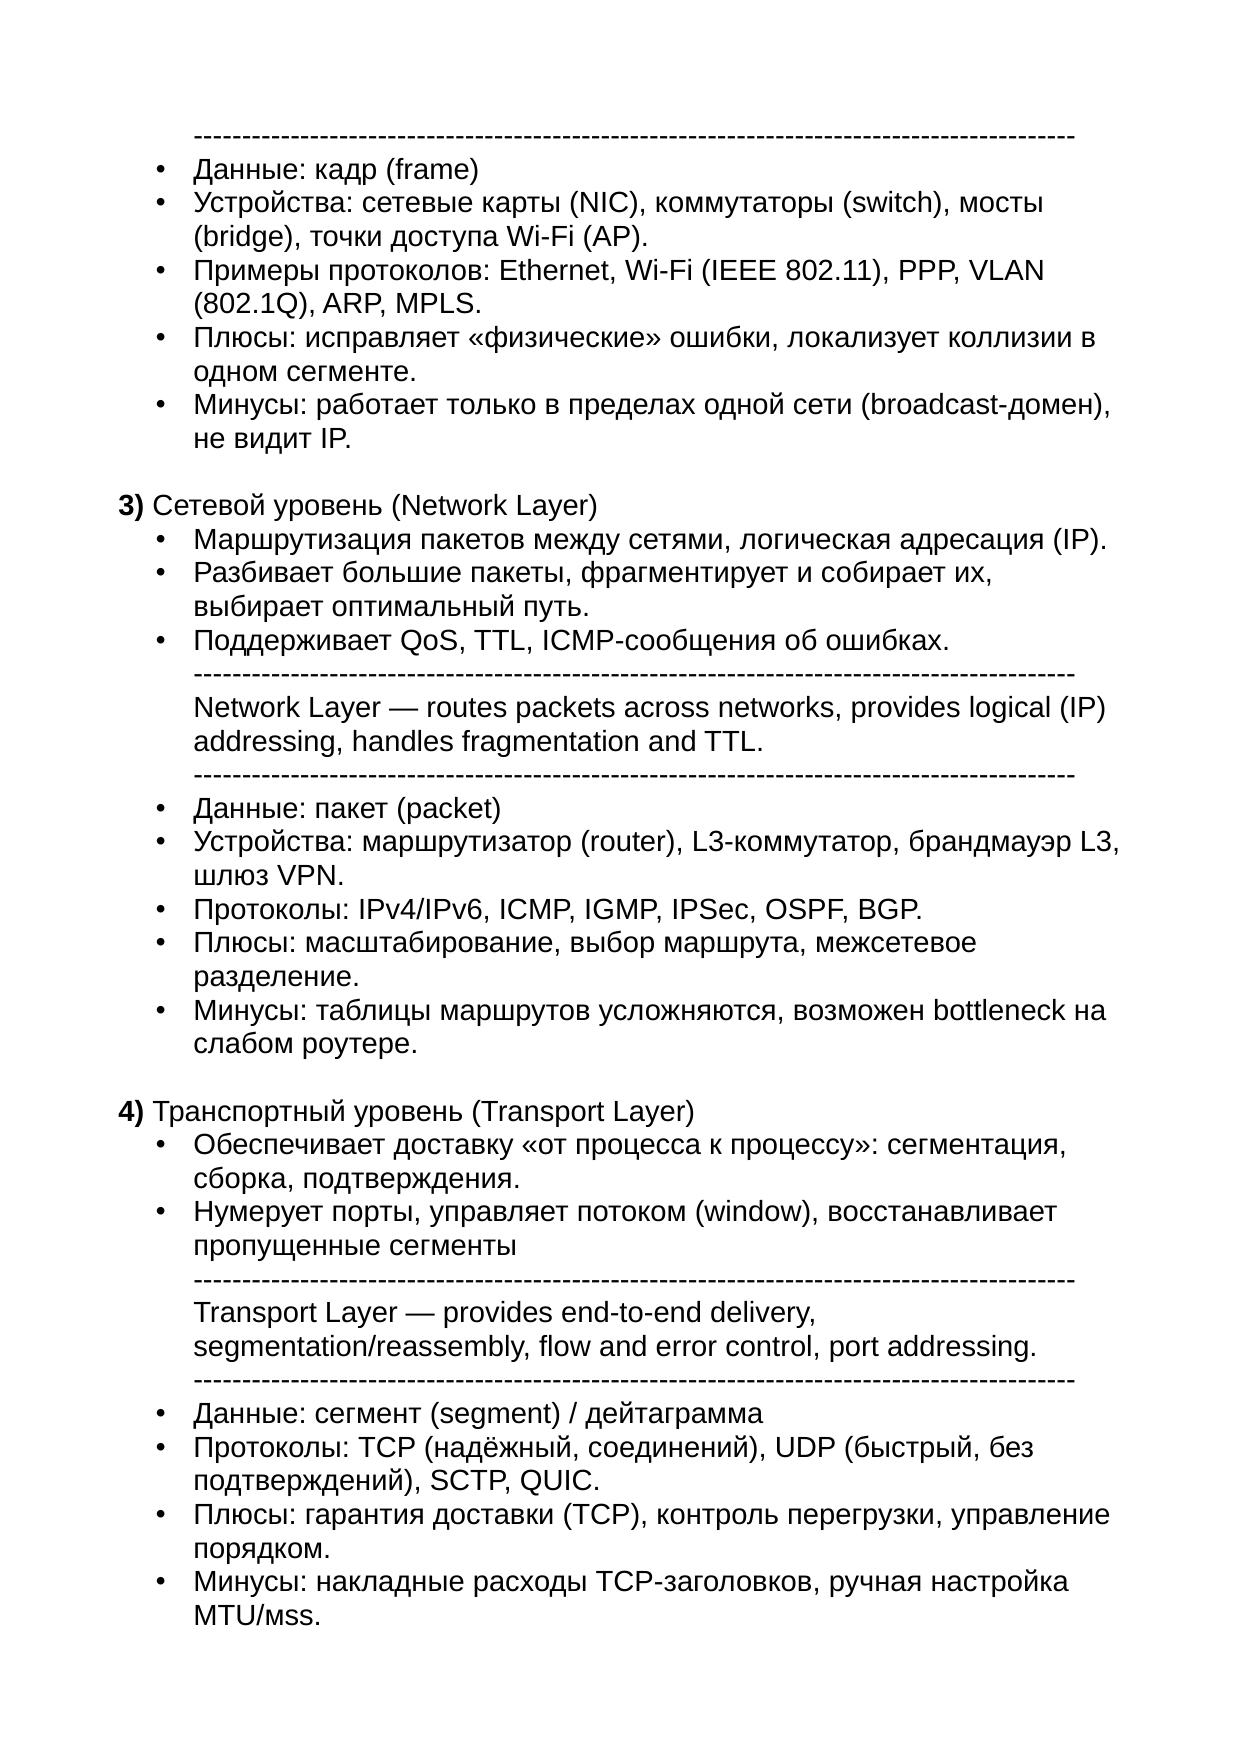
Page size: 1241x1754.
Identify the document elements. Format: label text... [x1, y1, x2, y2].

list Данные: кадр (frame) [156, 152, 1122, 185]
list Примеры протоколов: Ethernet, Wi-Fi (IEEE 802.11), PPP, VLAN (802.1Q), ARP, MPLS. [156, 253, 1122, 320]
list Данные: пакет (packet) [156, 791, 1122, 824]
list ------------------------------------------------------------------------------------------- [156, 1362, 1122, 1396]
list Минусы: работает только в пределах одной сети (broadcast-домен), не видит IP. [156, 387, 1122, 454]
list Маршрутизация пакетов между сетями, логическая адресация (IP). [156, 522, 1122, 555]
list Плюсы: масштабирование, выбор маршрута, межсетевое разделение. [156, 925, 1122, 993]
list ------------------------------------------------------------------------------------------- [156, 118, 1122, 152]
list -------------------------------------------------------------------------------------------Network Layer — routes packets across networks, provides logical (IP) addressing, handles fragmentation and TTL. [156, 656, 1122, 757]
list Поддерживает QoS, TTL, ICMP-сообщения об ошибках. [156, 623, 1122, 656]
list Нумерует порты, управляет потоком (window), восстанавливает пропущенные сегменты [156, 1194, 1122, 1262]
list Устройства: маршрутизатор (router), L3-коммутатор, брандмауэр L3, шлюз VPN. [156, 824, 1122, 892]
list Протоколы: TCP (надёжный, соединений), UDP (быстрый, без подтверждений), SCTP, QUIC. [156, 1429, 1122, 1497]
list Плюсы: гарантия доставки (TCP), контроль перегрузки, управление порядком. [156, 1497, 1122, 1564]
list Данные: сегмент (segment) / дейтаграмма [156, 1396, 1122, 1429]
text 3) Сетевой уровень (Network Layer) [118, 488, 1122, 522]
list Разбивает большие пакеты, фрагментирует и собирает их, выбирает оптимальный путь. [156, 555, 1122, 623]
list ------------------------------------------------------------------------------------------- [156, 757, 1122, 791]
list Протоколы: IPv4/IPv6, ICMP, IGMP, IPSec, OSPF, BGP. [156, 892, 1122, 925]
list -------------------------------------------------------------------------------------------Transport Layer — provides end-to-end delivery, segmentation/reassembly, flow and error control, port addressing. [156, 1262, 1122, 1362]
list Устройства: сетевые карты (NIC), коммутаторы (switch), мосты (bridge), точки доступа Wi-Fi (AP). [156, 185, 1122, 253]
list Плюсы: исправляет «физические» ошибки, локализует коллизии в одном сегменте. [156, 320, 1122, 387]
text 4) Транспортный уровень (Transport Layer) [118, 1093, 1122, 1127]
list Минусы: накладные расходы TCP-заголовков, ручная настройка MTU/мss. [156, 1564, 1122, 1631]
list Обеспечивает доставку «от процесса к процессу»: сегментация, сборка, подтверждения. [156, 1127, 1122, 1194]
list Минусы: таблицы маршрутов усложняются, возможен bottleneck на слабом роутере. [156, 993, 1122, 1060]
